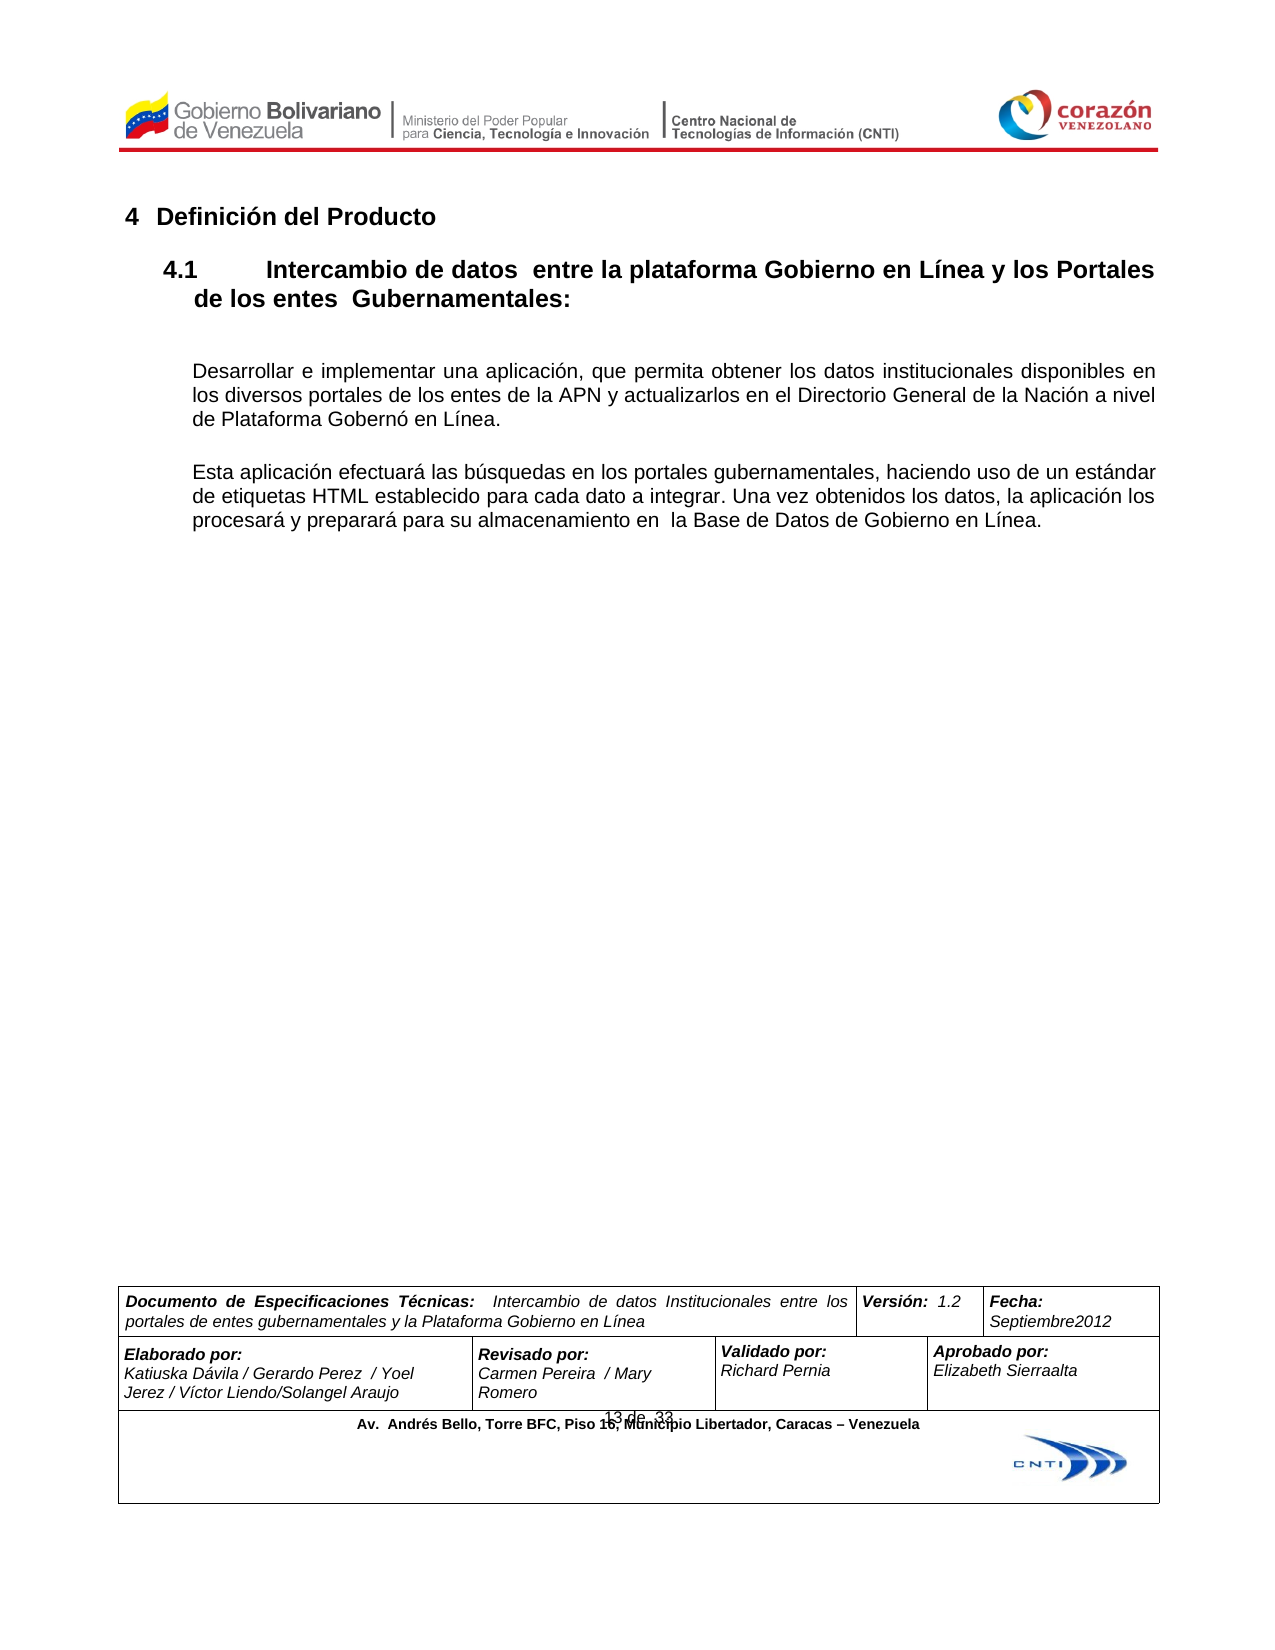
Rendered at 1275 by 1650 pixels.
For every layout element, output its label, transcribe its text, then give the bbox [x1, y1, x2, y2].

text Desarrollar e implementar una aplicación, que permita obtener los datos institucionales disponibles en los diversos portales de los entes de la APN y actualizarlos en el Directorio General de la Nación a nivel de Plataforma Gobernó en Línea. [192, 359, 1157, 431]
picture [999, 1429, 1143, 1486]
picture [119, 82, 1159, 152]
subtitle Definición del Producto [118, 202, 1157, 231]
text Esta aplicación efectuará las búsquedas en los portales gubernamentales, haciendo uso de un estándar de etiquetas HTML establecido para cada dato a integrar. Una vez obtenidos los datos, la aplicación los procesará y preparará para su almacenamiento en la Base de Datos de Gobierno en Línea. [192, 460, 1157, 532]
subtitle Intercambio de datos entre la plataforma Gobierno en Línea y los Portales de los entes Gubernamentales: [156, 255, 1157, 313]
